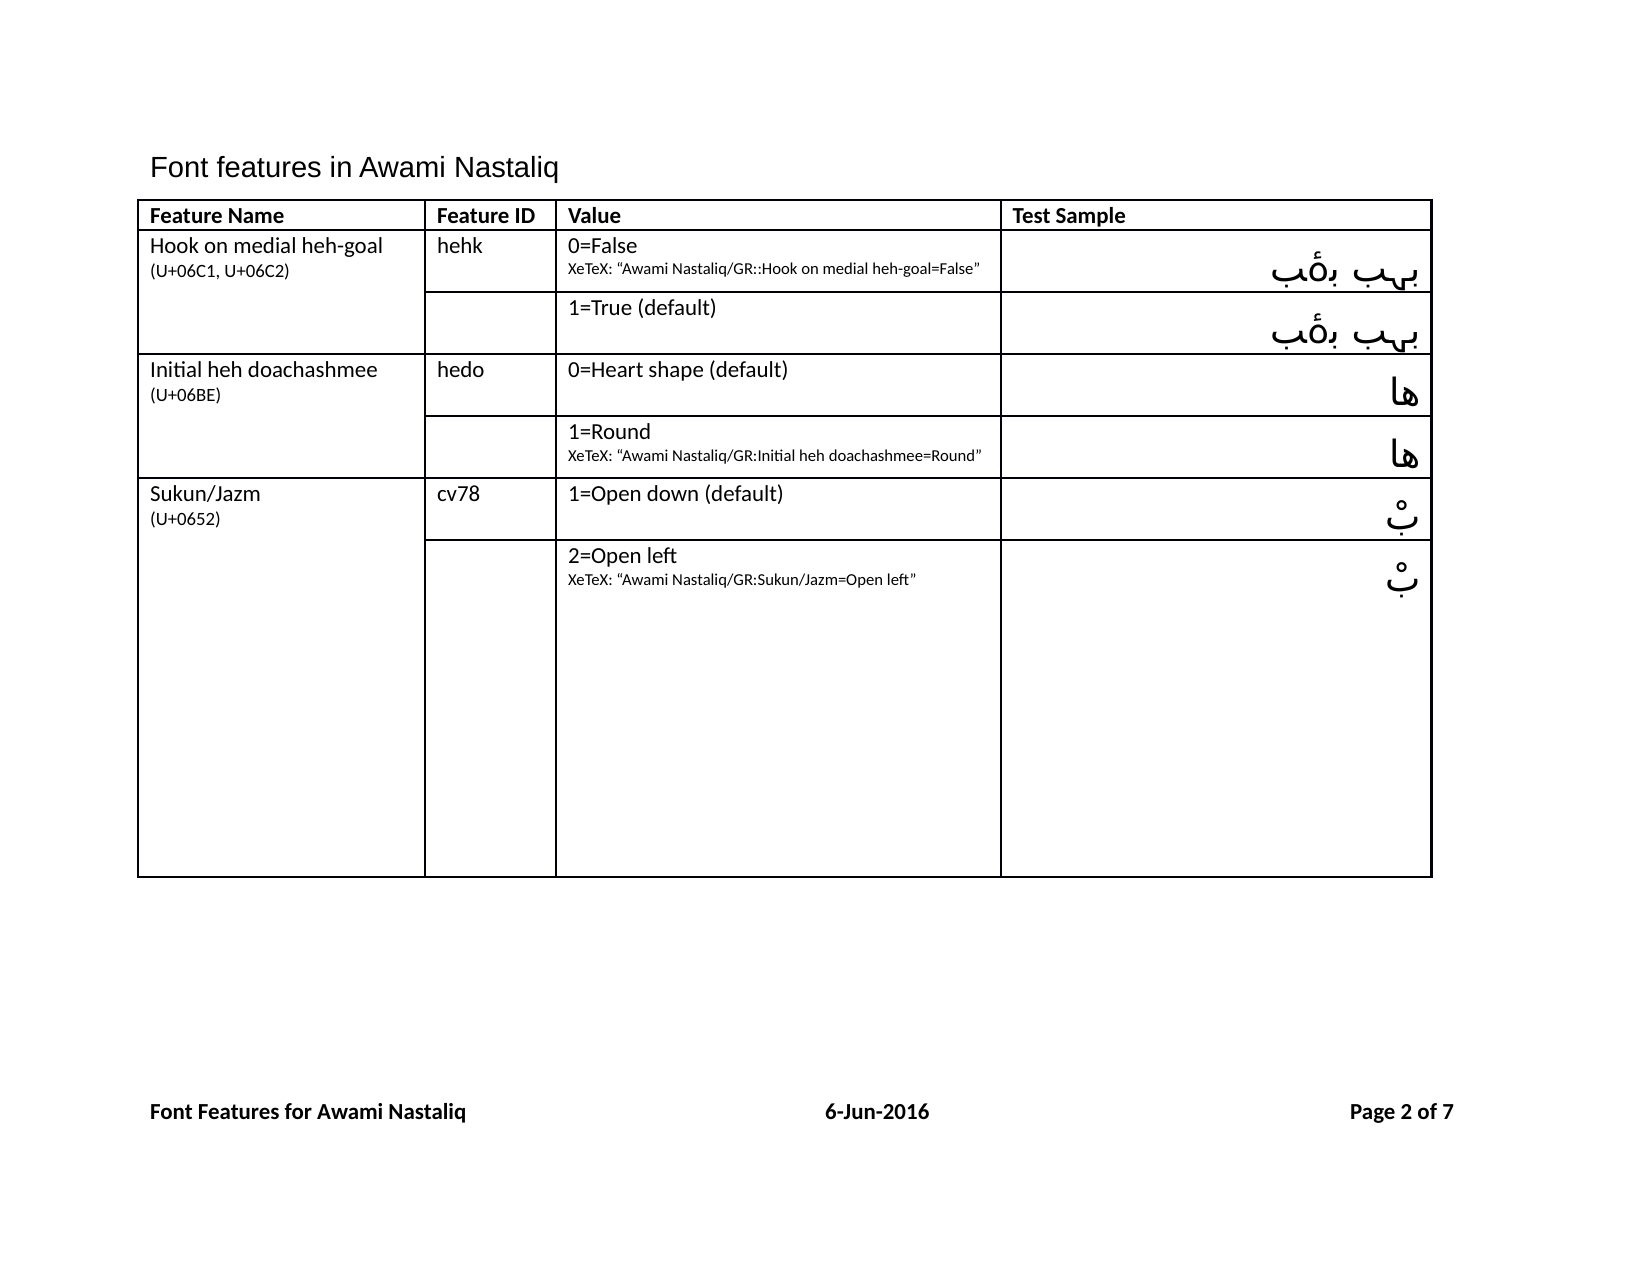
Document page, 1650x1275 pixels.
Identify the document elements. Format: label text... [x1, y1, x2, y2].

table_cell 1=Round XeTeX: “Awami Nastaliq/GR:Initial heh doachashmee=Round” [557, 417, 1000, 477]
table_cell hedo [426, 355, 555, 415]
table_header Feature Name [139, 201, 424, 229]
table_cell Initial heh doachashmee (U+06BE) [139, 355, 424, 477]
table_header Feature ID [426, 201, 555, 229]
table_cell Sukun/Jazm (U+0652) [139, 479, 424, 876]
table_cell Hook on medial heh-goal (U+06C1, U+06C2) [139, 231, 424, 353]
table_header Value [557, 201, 1000, 229]
table_cell [426, 417, 555, 477]
table_cell ھا [1002, 355, 1430, 415]
table_cell 0=Heart shape (default) [557, 355, 1000, 415]
table_cell 2=Open left XeTeX: “Awami Nastaliq/GR:Sukun/Jazm=Open left” [557, 541, 1000, 876]
table_cell ھا [1002, 417, 1430, 477]
subtitle Font features in Awami Nastaliq [150, 150, 1500, 183]
table_cell cv78 [426, 479, 555, 539]
table_cell بْ [1002, 479, 1430, 539]
table_cell 1=Open down (default) [557, 479, 1000, 539]
table_cell 0=False XeTeX: “Awami Nastaliq/GR::Hook on medial heh-goal=False” [557, 231, 1000, 291]
table_cell [426, 541, 555, 876]
table_header Test Sample [1002, 201, 1430, 229]
table_cell بْ [1002, 541, 1430, 876]
table_cell 1=True (default) [557, 293, 1000, 353]
table_cell بہب بۂب [1002, 293, 1430, 353]
table_cell hehk [426, 231, 555, 291]
table_cell بہب بۂب [1002, 231, 1430, 291]
table_cell [426, 293, 555, 353]
